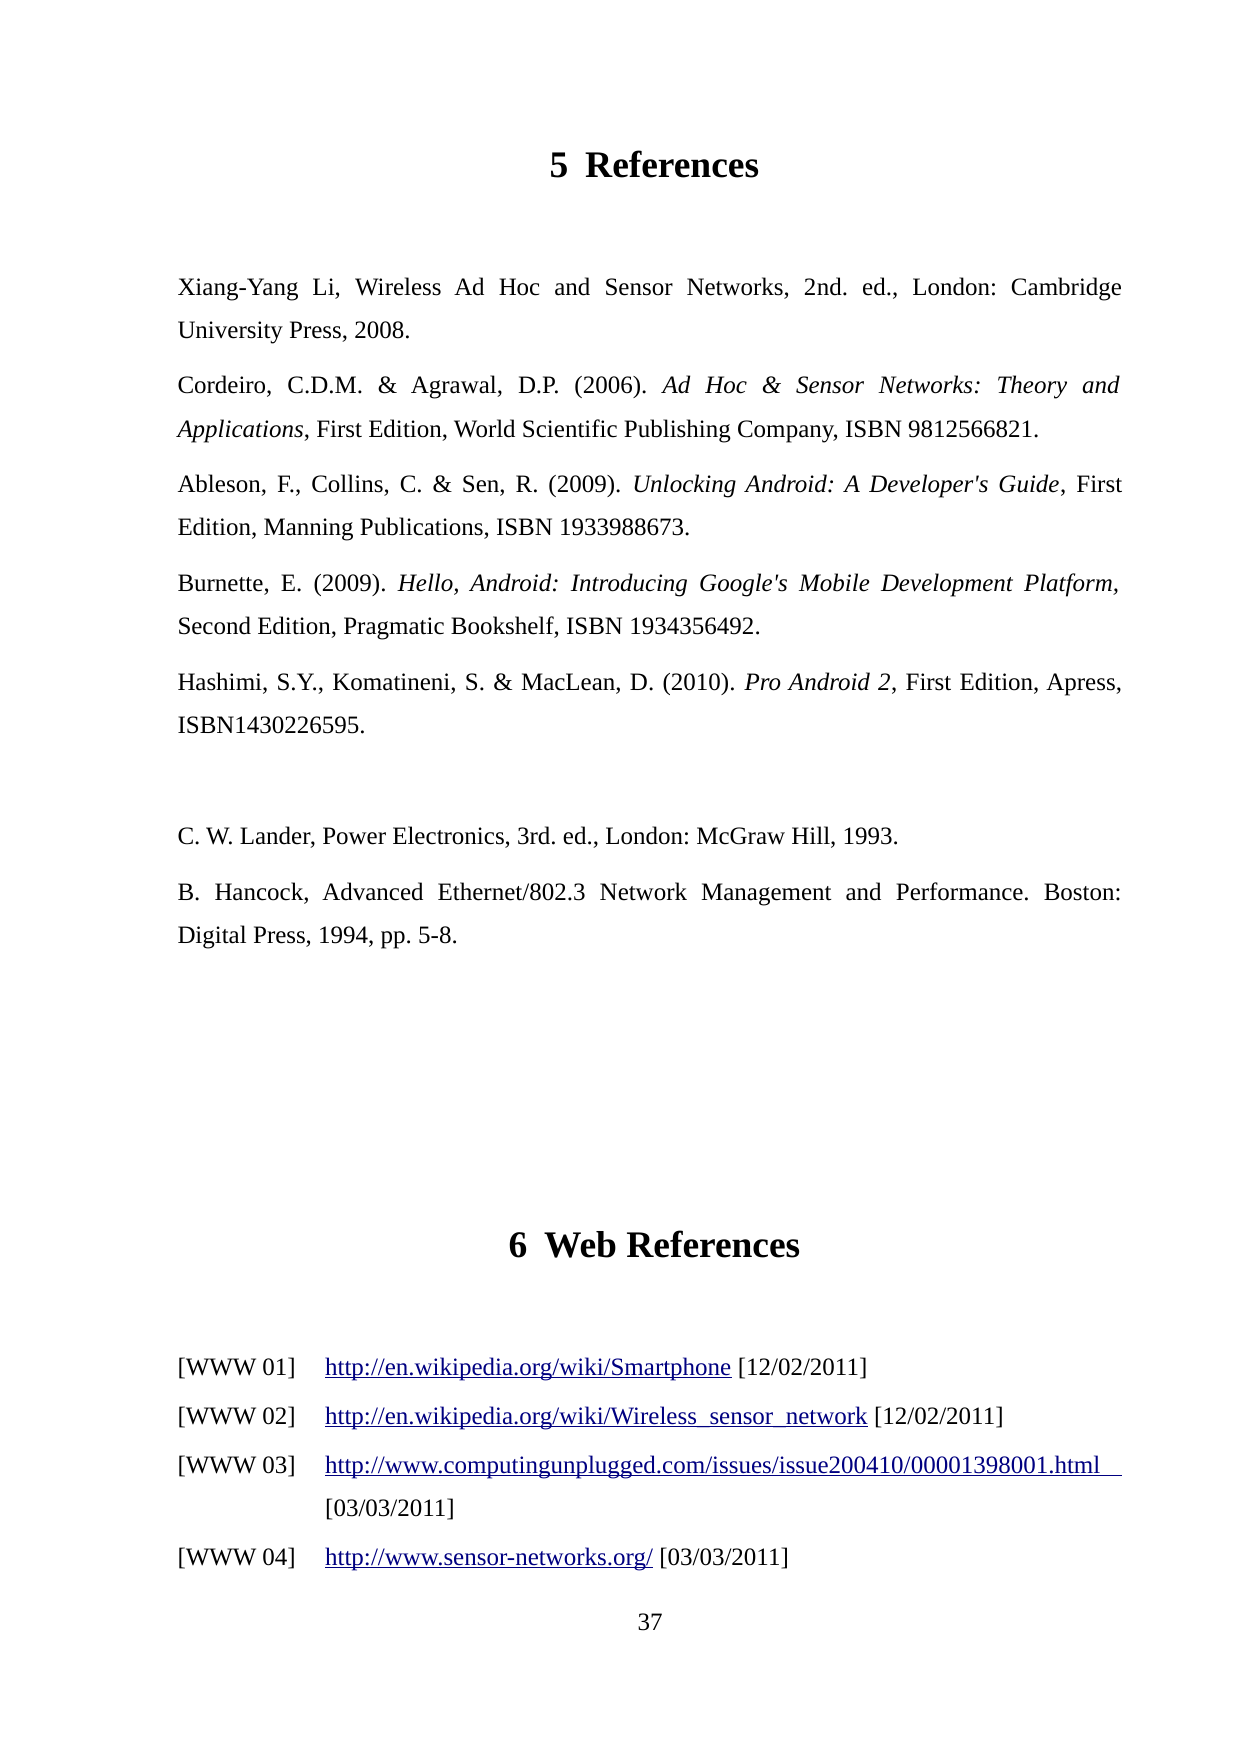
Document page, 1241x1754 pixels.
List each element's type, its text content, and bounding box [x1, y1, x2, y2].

text B. Hancock, Advanced Ethernet/802.3 Network Management and Performance. Boston: Digital Press, 1994, pp. 5-8. [177, 877, 1122, 949]
subtitle References [177, 143, 1122, 186]
text [WWW 03] http://www.computingunplugged.com/issues/issue200410/00001398001.html [03/03/2011] [177, 1450, 1122, 1522]
subtitle Web References [177, 1223, 1122, 1266]
text Burnette, E. (2009). Hello, Android: Introducing Google's Mobile Development Platform, Second Edition, Pragmatic Bookshelf, ISBN 1934356492. [177, 568, 1122, 640]
text [WWW 04] http://www.sensor-networks.org/ [03/03/2011] [177, 1542, 1122, 1571]
text C. W. Lander, Power Electronics, 3rd. ed., London: McGraw Hill, 1993. [177, 821, 1122, 850]
text Ableson, F., Collins, C. & Sen, R. (2009). Unlocking Android: A Developer's Guide, First Edition, Manning Publications, ISBN 1933988673. [177, 469, 1122, 541]
text Hashimi, S.Y., Komatineni, S. & MacLean, D. (2010). Pro Android 2, First Edition, Apress, ISBN1430226595. [177, 667, 1122, 739]
text Xiang-Yang Li, Wireless Ad Hoc and Sensor Networks, 2nd. ed., London: Cambridge University Press, 2008. [177, 272, 1122, 344]
text [WWW 02] http://en.wikipedia.org/wiki/Wireless_sensor_network [12/02/2011] [177, 1401, 1122, 1429]
text [WWW 01] http://en.wikipedia.org/wiki/Smartphone [12/02/2011] [177, 1352, 1122, 1380]
text Cordeiro, C.D.M. & Agrawal, D.P. (2006). Ad Hoc & Sensor Networks: Theory and Applications, First Edition, World Scientific Publishing Company, ISBN 9812566821. [177, 371, 1122, 442]
